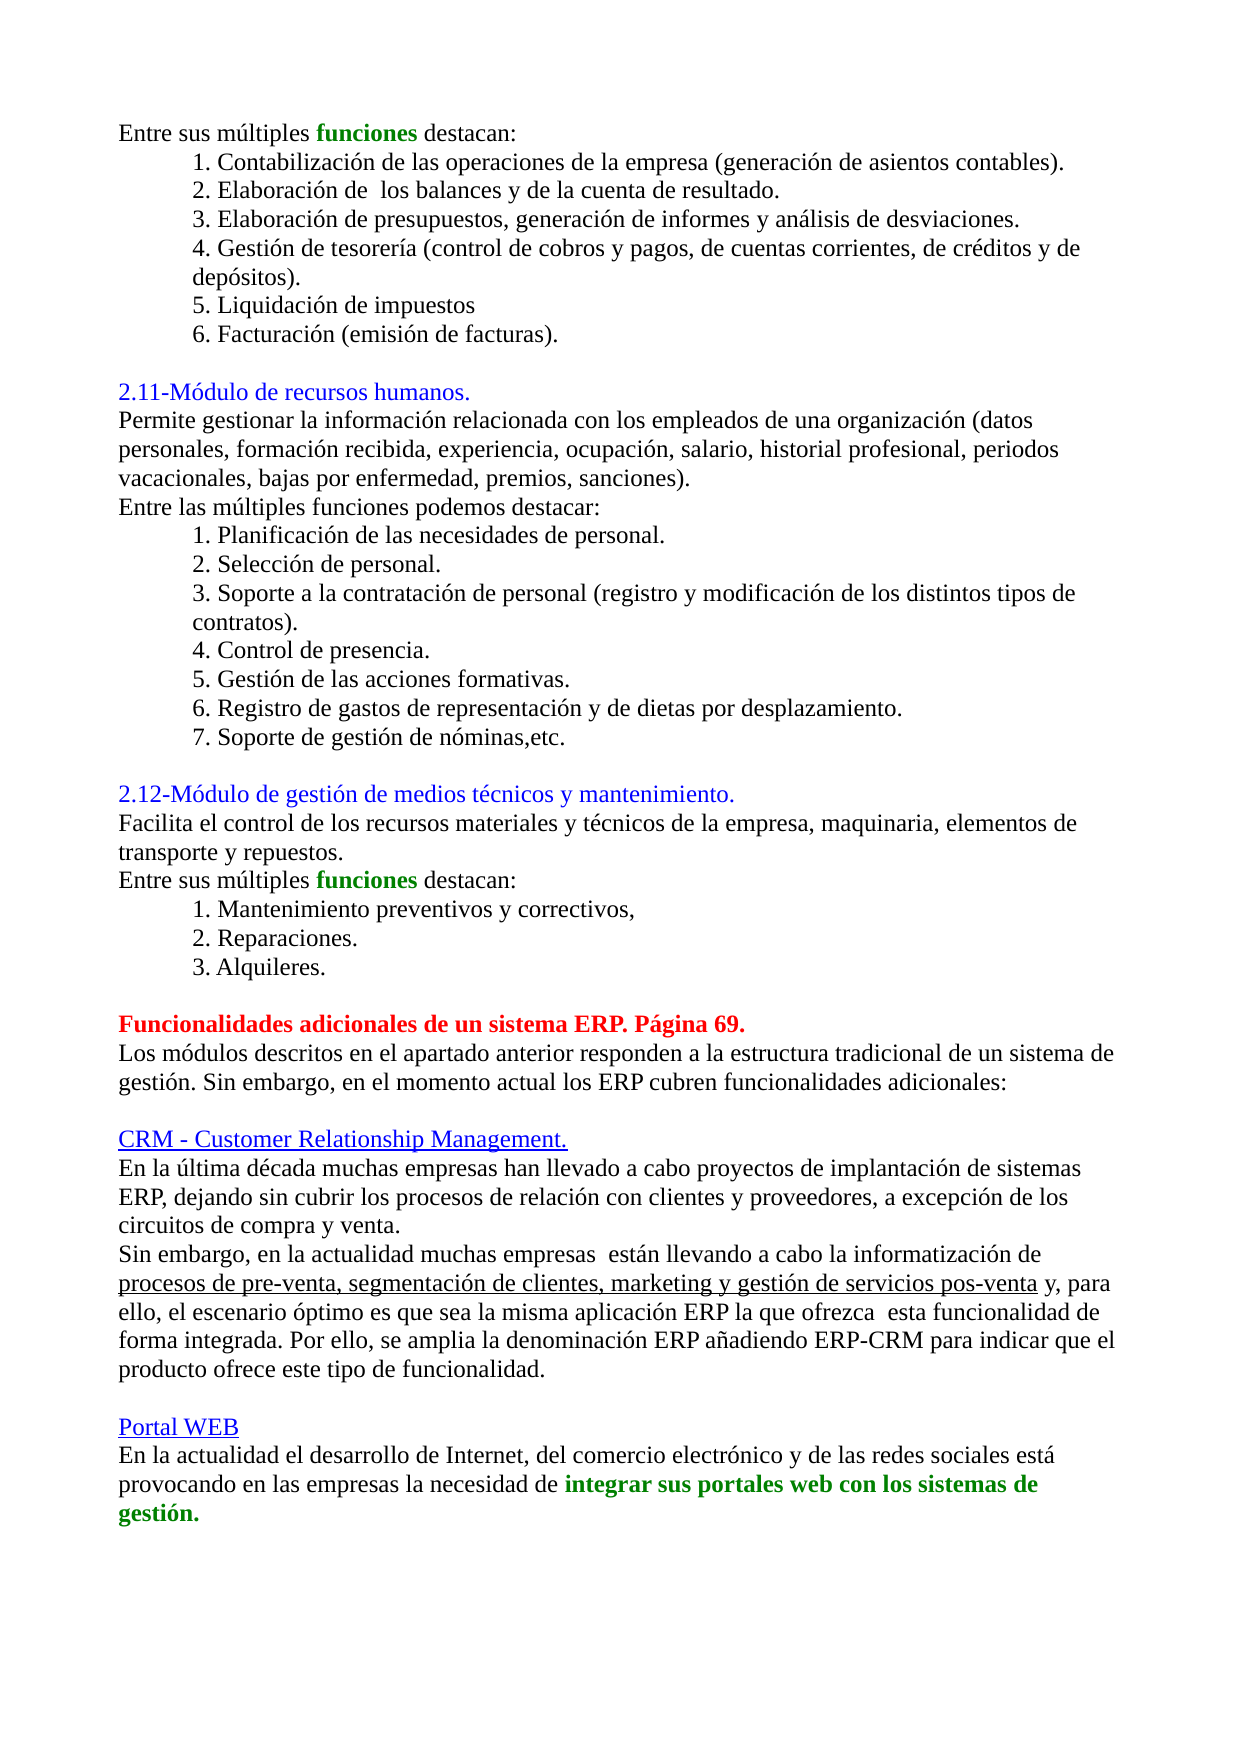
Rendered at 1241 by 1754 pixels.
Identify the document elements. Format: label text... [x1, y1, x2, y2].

text Funcionalidades adicionales de un sistema ERP. Página 69. [118, 1009, 1122, 1038]
text 4. Control de presencia. [118, 636, 1122, 664]
text 5. Gestión de las acciones formativas. [118, 664, 1122, 693]
text 6. Registro de gastos de representación y de dietas por desplazamiento. [118, 693, 1122, 722]
text Portal WEB [118, 1412, 1122, 1441]
text 5. Liquidación de impuestos [118, 291, 1122, 319]
text 1. Mantenimiento preventivos y correctivos, [118, 894, 1122, 923]
text Permite gestionar la información relacionada con los empleados de una organización (datos personales, formación recibida, experiencia, ocupación, salario, historial profesional, periodos vacacionales, bajas por enfermedad, premios, sanciones). [118, 406, 1122, 492]
text 3. Elaboración de presupuestos, generación de informes y análisis de desviaciones. [118, 204, 1122, 233]
text CRM - Customer Relationship Management. [118, 1124, 1122, 1153]
text 3. Alquileres. [118, 952, 1122, 981]
text En la última década muchas empresas han llevado a cabo proyectos de implantación de sistemas ERP, dejando sin cubrir los procesos de relación con clientes y proveedores, a excepción de los circuitos de compra y venta. [118, 1153, 1122, 1239]
text 6. Facturación (emisión de facturas). [118, 319, 1122, 348]
text Los módulos descritos en el apartado anterior responden a la estructura tradicional de un sistema de gestión. Sin embargo, en el momento actual los ERP cubren funcionalidades adicionales: [118, 1038, 1122, 1096]
text Entre sus múltiples funciones destacan: [118, 866, 1122, 894]
text 2.12-Módulo de gestión de medios técnicos y mantenimiento. [118, 779, 1122, 808]
text En la actualidad el desarrollo de Internet, del comercio electrónico y de las redes sociales está provocando en las empresas la necesidad de integrar sus portales web con los sistemas de gestión. [118, 1441, 1122, 1527]
text Facilita el control de los recursos materiales y técnicos de la empresa, maquinaria, elementos de transporte y repuestos. [118, 808, 1122, 866]
text 2. Elaboración de los balances y de la cuenta de resultado. [118, 176, 1122, 204]
text Sin embargo, en la actualidad muchas empresas están llevando a cabo la informatización de procesos de pre-venta, segmentación de clientes, marketing y gestión de servicios pos-venta y, para ello, el escenario óptimo es que sea la misma aplicación ERP la que ofrezca esta funcionalidad de forma integrada. Por ello, se amplia la denominación ERP añadiendo ERP-CRM para indicar que el producto ofrece este tipo de funcionalidad. [118, 1239, 1122, 1383]
text 2. Selección de personal. [118, 549, 1122, 578]
text 4. Gestión de tesorería (control de cobros y pagos, de cuentas corrientes, de créditos y de depósitos). [118, 233, 1122, 291]
text 2.11-Módulo de recursos humanos. [118, 377, 1122, 406]
text 2. Reparaciones. [118, 923, 1122, 952]
text Entre las múltiples funciones podemos destacar: [118, 492, 1122, 521]
text Entre sus múltiples funciones destacan: [118, 118, 1122, 147]
text 7. Soporte de gestión de nóminas,etc. [118, 722, 1122, 751]
text 3. Soporte a la contratación de personal (registro y modificación de los distintos tipos de contratos). [118, 578, 1122, 636]
text 1. Planificación de las necesidades de personal. [118, 521, 1122, 549]
text 1. Contabilización de las operaciones de la empresa (generación de asientos contables). [118, 147, 1122, 176]
